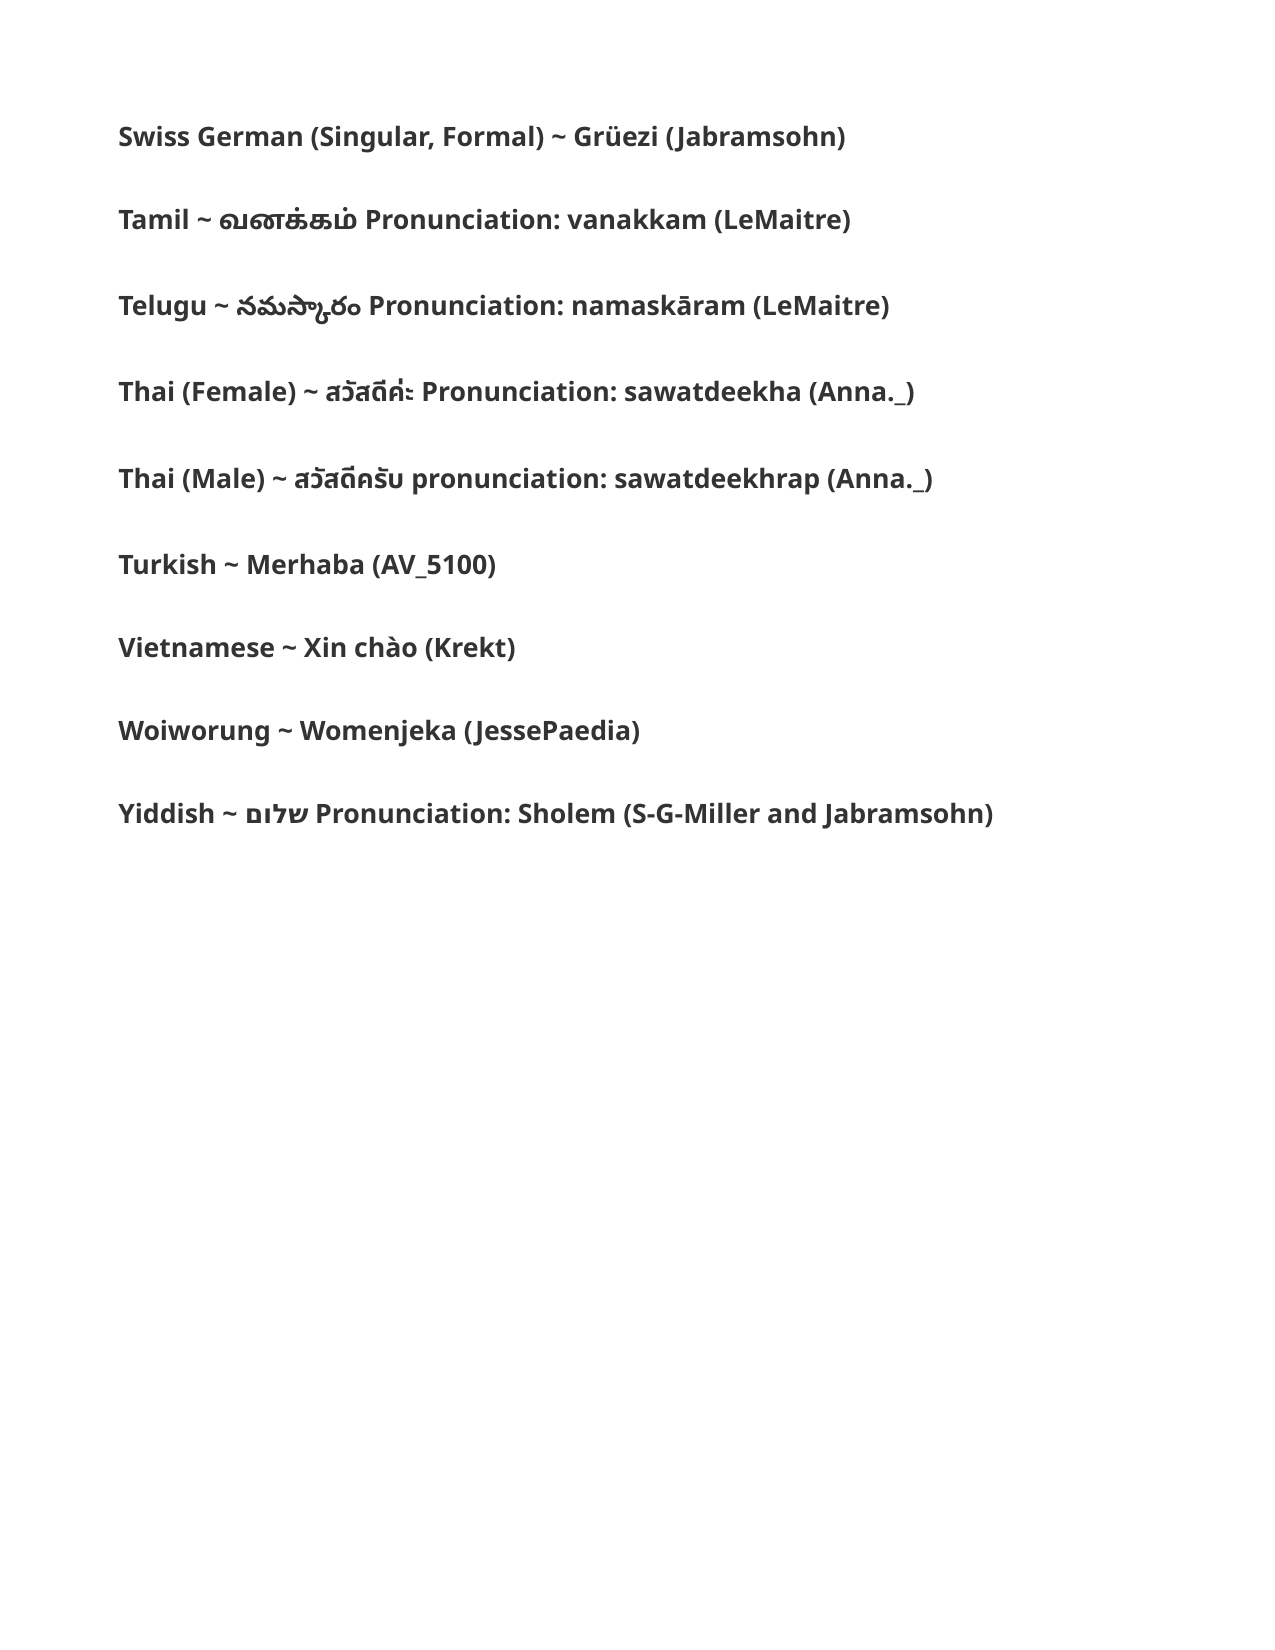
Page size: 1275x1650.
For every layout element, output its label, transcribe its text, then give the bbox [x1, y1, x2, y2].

text Swiss German (Singular, Formal) ~ Grüezi (Jabramsohn) [118, 118, 1157, 154]
text Thai (Female) ~ สวัสดีค่ะ Pronunciation: sawatdeekha (Anna._) [118, 373, 1157, 413]
text Yiddish ~ שלום Pronunciation: Sholem (S-G-Miller and Jabramsohn) [118, 795, 1157, 834]
text Thai (Male) ~ สวัสดีครับ pronunciation: sawatdeekhrap (Anna._) [118, 459, 1157, 499]
text Tamil ~ வனக்கம் Pronunciation: vanakkam (LeMaitre) [118, 201, 1157, 240]
text Turkish ~ Merhaba (AV_5100) [118, 546, 1157, 582]
text Woiworung ~ Womenjeka (JessePaedia) [118, 712, 1157, 748]
text Vietnamese ~ Xin chào (Krekt) [118, 629, 1157, 665]
text Telugu ~ నమస్కారం Pronunciation: namaskāram (LeMaitre) [118, 287, 1157, 327]
